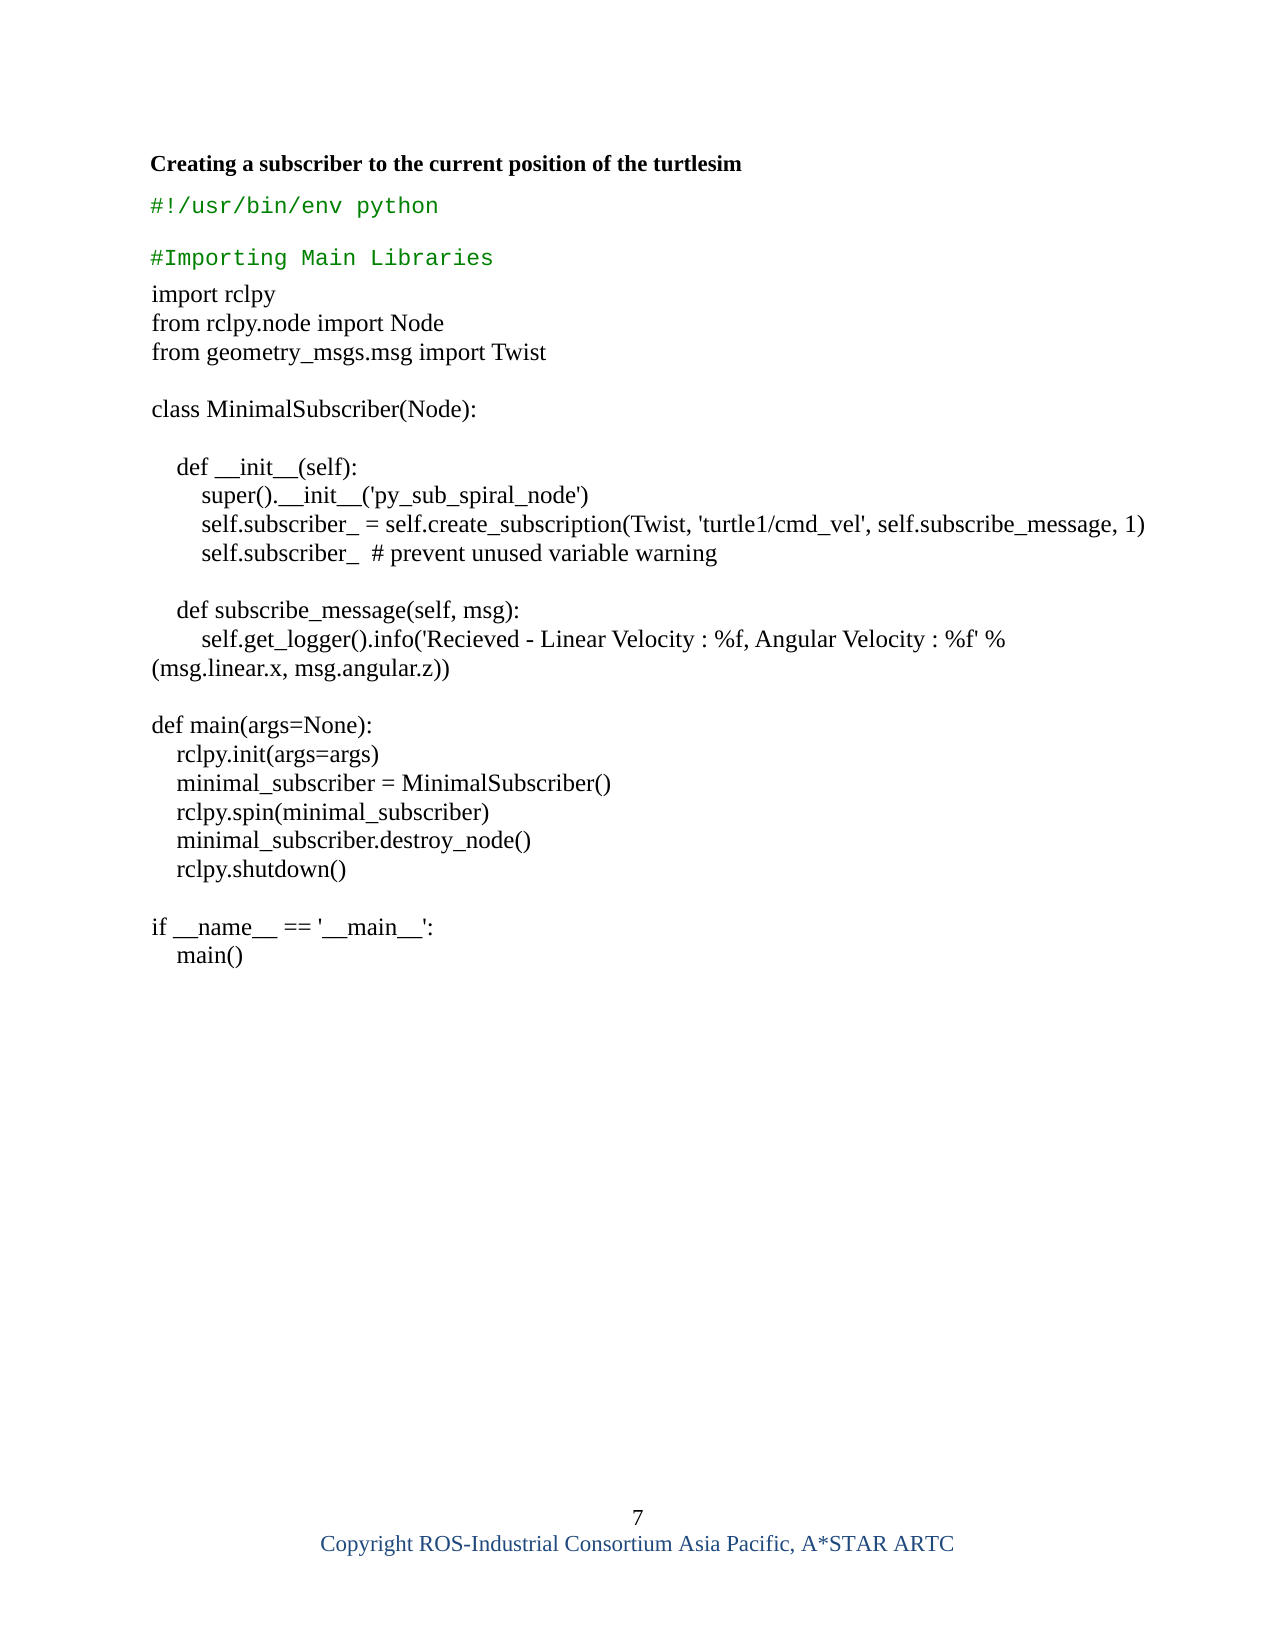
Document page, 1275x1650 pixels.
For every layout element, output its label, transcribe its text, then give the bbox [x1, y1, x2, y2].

text #!/usr/bin/env python [150, 195, 1125, 221]
text #Importing Main Libraries [150, 247, 1125, 273]
text Creating a subscriber to the current position of the turtlesim [150, 150, 1125, 176]
